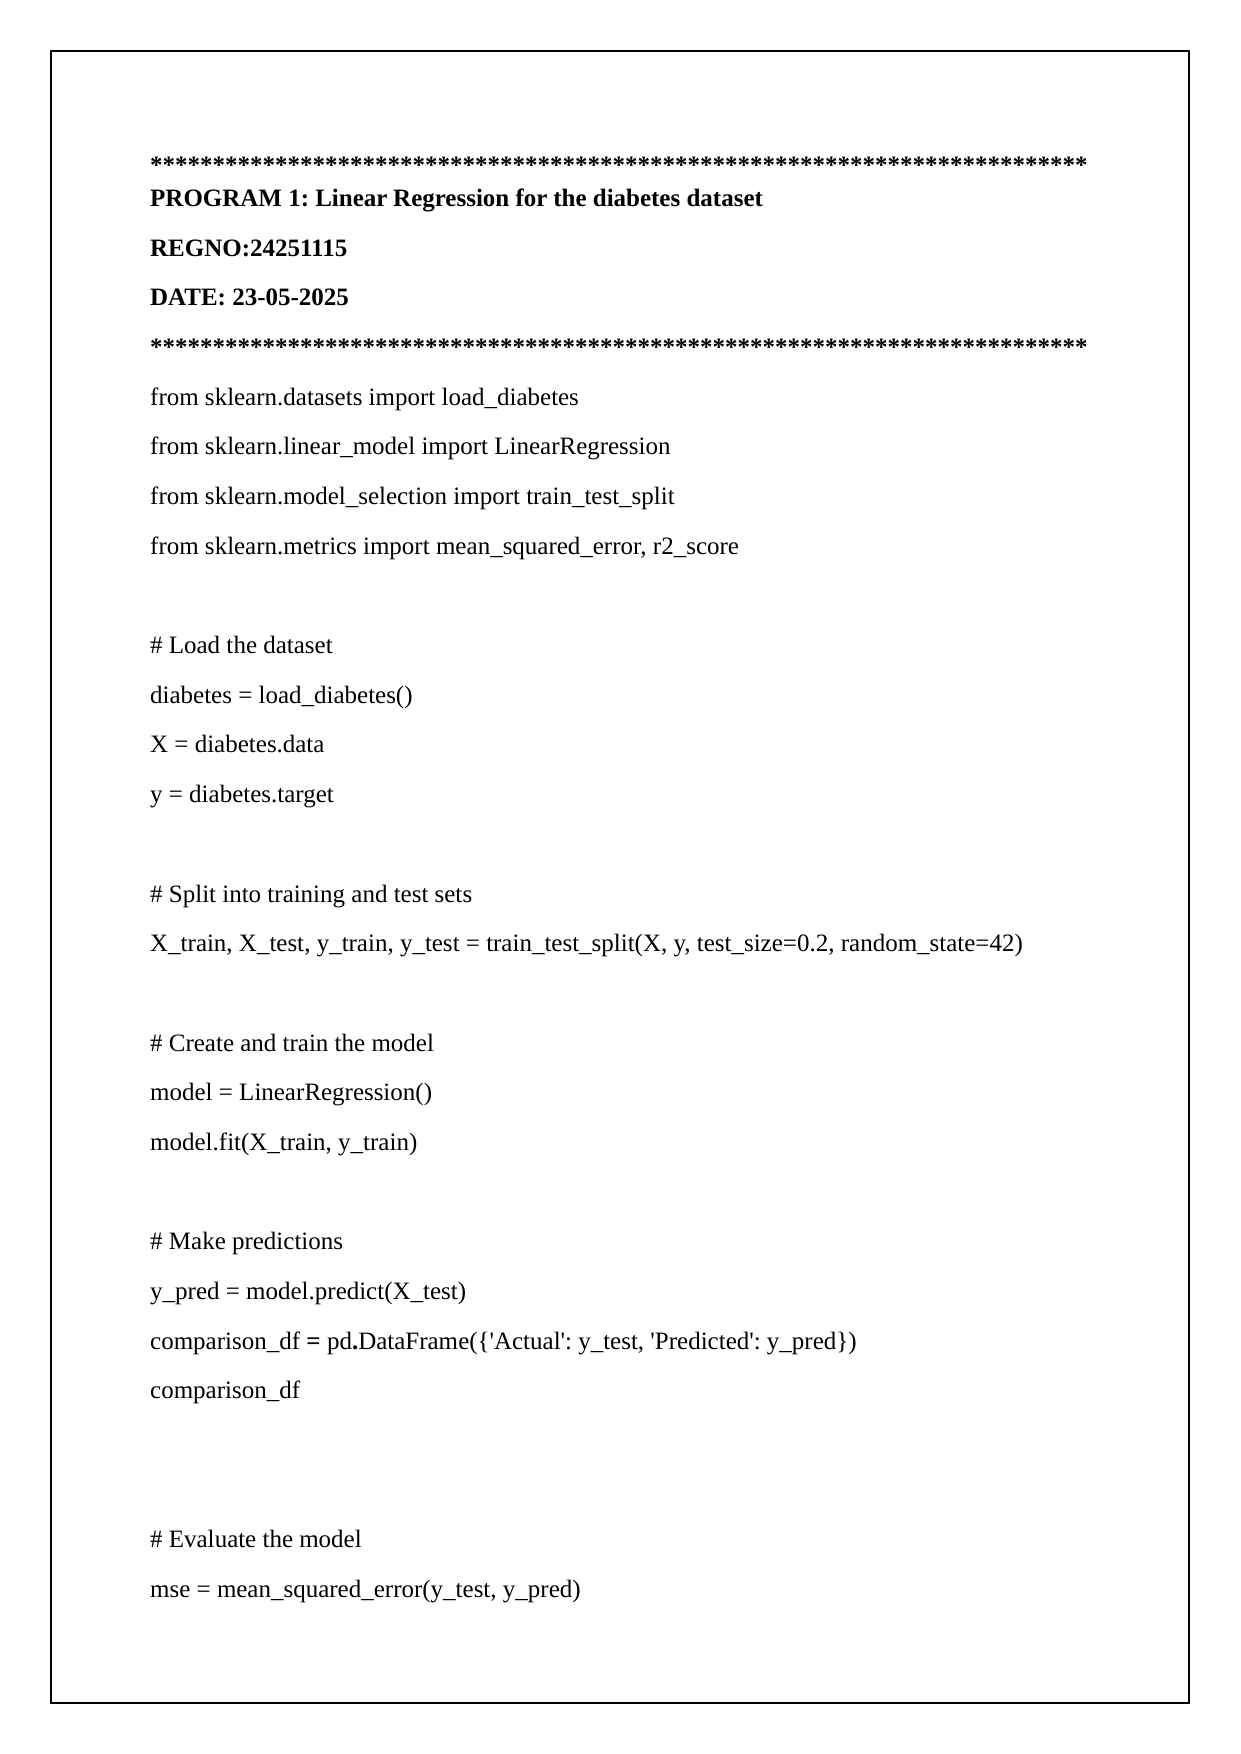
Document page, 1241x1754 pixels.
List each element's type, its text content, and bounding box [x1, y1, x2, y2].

text from sklearn.metrics import mean_squared_error, r2_score [150, 531, 1090, 559]
text model = LinearRegression() [150, 1077, 1090, 1106]
text mse = mean_squared_error(y_test, y_pred) [150, 1574, 1090, 1603]
text # Create and train the model [150, 1028, 1090, 1056]
text diabetes = load_diabetes() [150, 680, 1090, 709]
text DATE: 23-05-2025 [150, 282, 1090, 311]
text *************************************************************************** [150, 332, 1090, 361]
text from sklearn.model_selection import train_test_split [150, 481, 1090, 510]
text from sklearn.datasets import load_diabetes [150, 382, 1090, 411]
text y = diabetes.target [150, 779, 1090, 808]
text # Split into training and test sets [150, 879, 1090, 907]
text # Load the dataset [150, 630, 1090, 659]
text comparison_df = pd.DataFrame({'Actual': y_test, 'Predicted': y_pred}) [150, 1326, 1090, 1354]
text # Make predictions [150, 1226, 1090, 1255]
text *************************************************************************** [150, 150, 1156, 179]
text X = diabetes.data [150, 729, 1090, 758]
text comparison_df [150, 1376, 1090, 1404]
text y_pred = model.predict(X_test) [150, 1276, 1090, 1305]
text model.fit(X_train, y_train) [150, 1127, 1090, 1156]
text PROGRAM 1: Linear Regression for the diabetes dataset [150, 183, 1090, 212]
text X_train, X_test, y_train, y_test = train_test_split(X, y, test_size=0.2, random_state=42) [150, 928, 1090, 957]
text from sklearn.linear_model import LinearRegression [150, 431, 1090, 460]
text # Evaluate the model [150, 1524, 1090, 1553]
text REGNO:24251115 [150, 233, 1090, 261]
